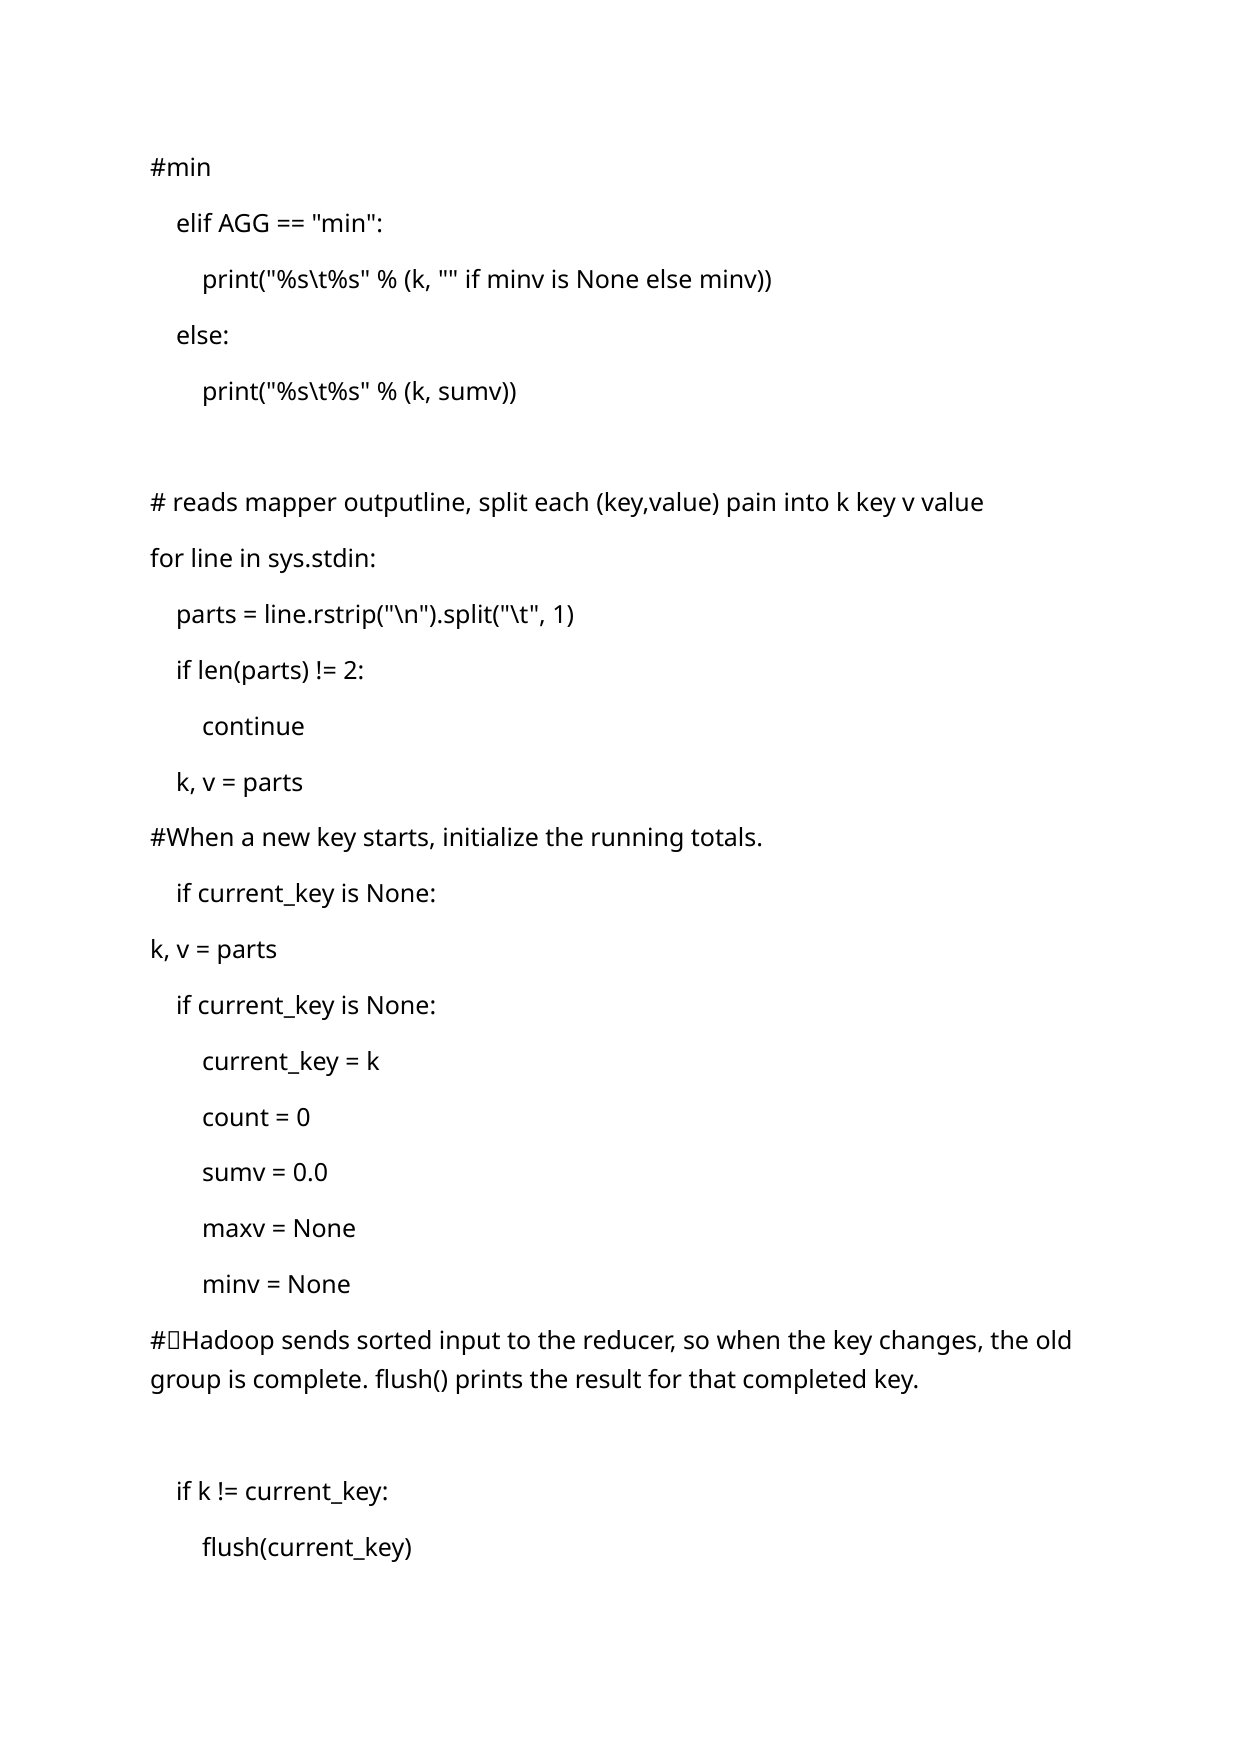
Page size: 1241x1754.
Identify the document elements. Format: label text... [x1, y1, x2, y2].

text print("%s\t%s" % (k, "" if minv is None else minv)) [150, 262, 1090, 296]
text k, v = parts [150, 932, 1090, 966]
text current_key = k [150, 1043, 1090, 1077]
text if current_key is None: [150, 987, 1090, 1022]
text else: [150, 317, 1090, 352]
text k, v = parts [150, 764, 1090, 798]
text # reads mapper outputline, split each (key,value) pain into k key v value [150, 485, 1090, 519]
text elif AGG == "min": [150, 206, 1090, 240]
text maxv = None [150, 1211, 1090, 1245]
text #Hadoop sends sorted input to the reducer, so when the key changes, the old group is complete. flush() prints the result for that completed key. [150, 1322, 1090, 1396]
text parts = line.rstrip("\n").split("\t", 1) [150, 597, 1090, 631]
text continue [150, 708, 1090, 742]
text #min [150, 150, 1090, 184]
text flush(current_key) [150, 1529, 1090, 1563]
text if k != current_key: [150, 1473, 1090, 1507]
text for line in sys.stdin: [150, 541, 1090, 575]
text #When a new key starts, initialize the running totals. [150, 820, 1090, 854]
text if len(parts) != 2: [150, 652, 1090, 687]
text minv = None [150, 1267, 1090, 1301]
text if current_key is None: [150, 876, 1090, 910]
text sumv = 0.0 [150, 1155, 1090, 1189]
text print("%s\t%s" % (k, sumv)) [150, 373, 1090, 407]
text count = 0 [150, 1099, 1090, 1133]
